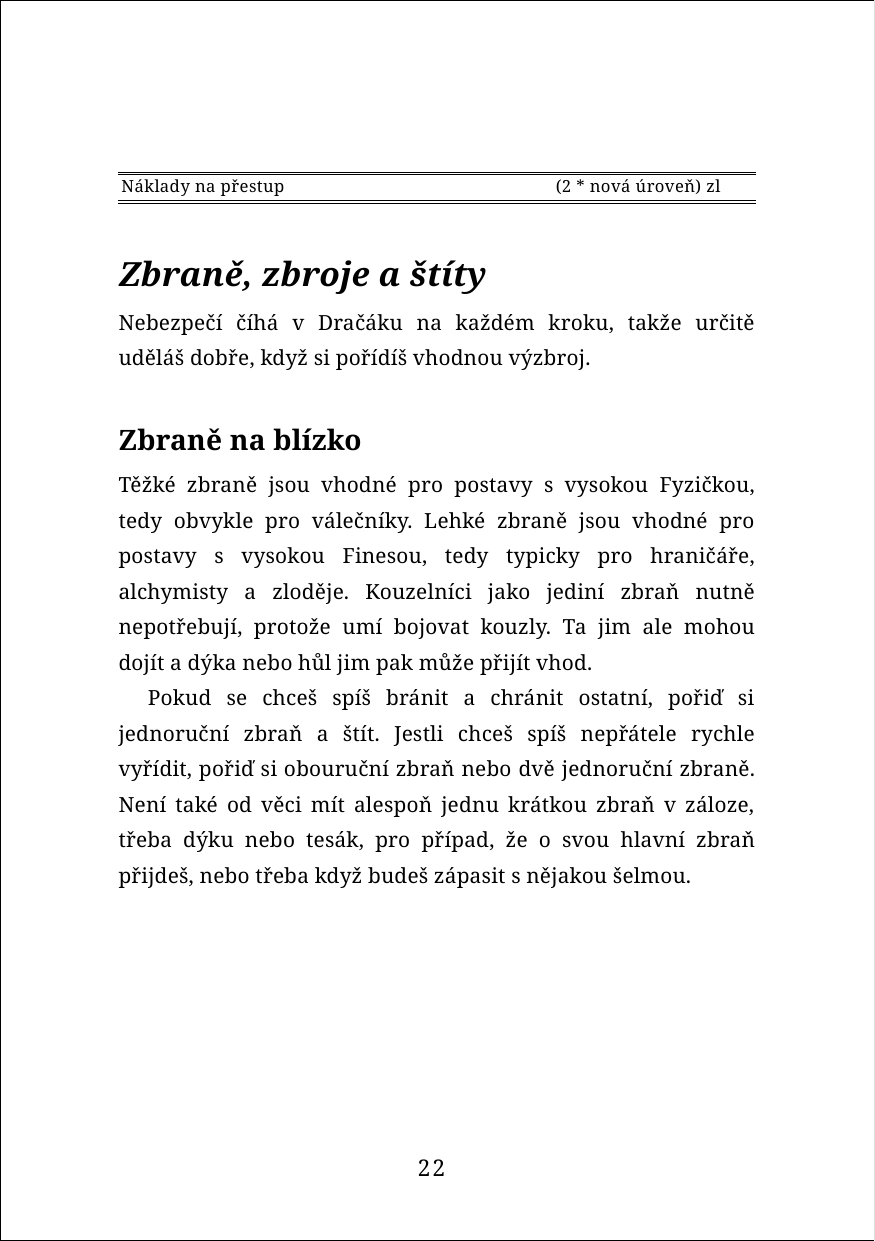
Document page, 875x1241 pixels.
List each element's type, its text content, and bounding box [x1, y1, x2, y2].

subtitle Zbraně, zbroje a štíty [118, 251, 756, 296]
text Těžké zbraně jsou vhodné pro postavy s vysokou Fyzičkou, tedy obvykle pro válečníky. Lehké zbraně jsou vhodné pro postavy s vysokou Finesou, tedy typicky pro hraničáře, alchymisty a zloděje. Kouzelníci jako jediní zbraň nutně nepotřebují, protože umí bojovat kouzly. Ta jim ale mohou dojít a dýka nebo hůl jim pak může přijít vhod. Pokud se chceš spíš bránit a chránit ostatní, pořiď si jednoruční zbraň a štít. Jestli chceš spíš nepřátele rychle vyřídit, pořiď si obouruční zbraň nebo dvě jednoruční zbraně. Není také od věci mít alespoň jednu krátkou zbraň v záloze, třeba dýku nebo tesák, pro případ, že o svou hlavní zbraň přijdeš, nebo třeba když budeš zápasit s nějakou šelmou. [118, 470, 756, 889]
text Nebezpečí číhá v Dračáku na každém kroku, takže určitě uděláš dobře, když si pořídíš vhodnou výzbroj. [118, 308, 756, 372]
table_cell (2 * nová úroveň) zl [520, 175, 756, 200]
subtitle Zbraně na blízko [118, 420, 756, 459]
table_cell Náklady na přestup [118, 175, 520, 200]
